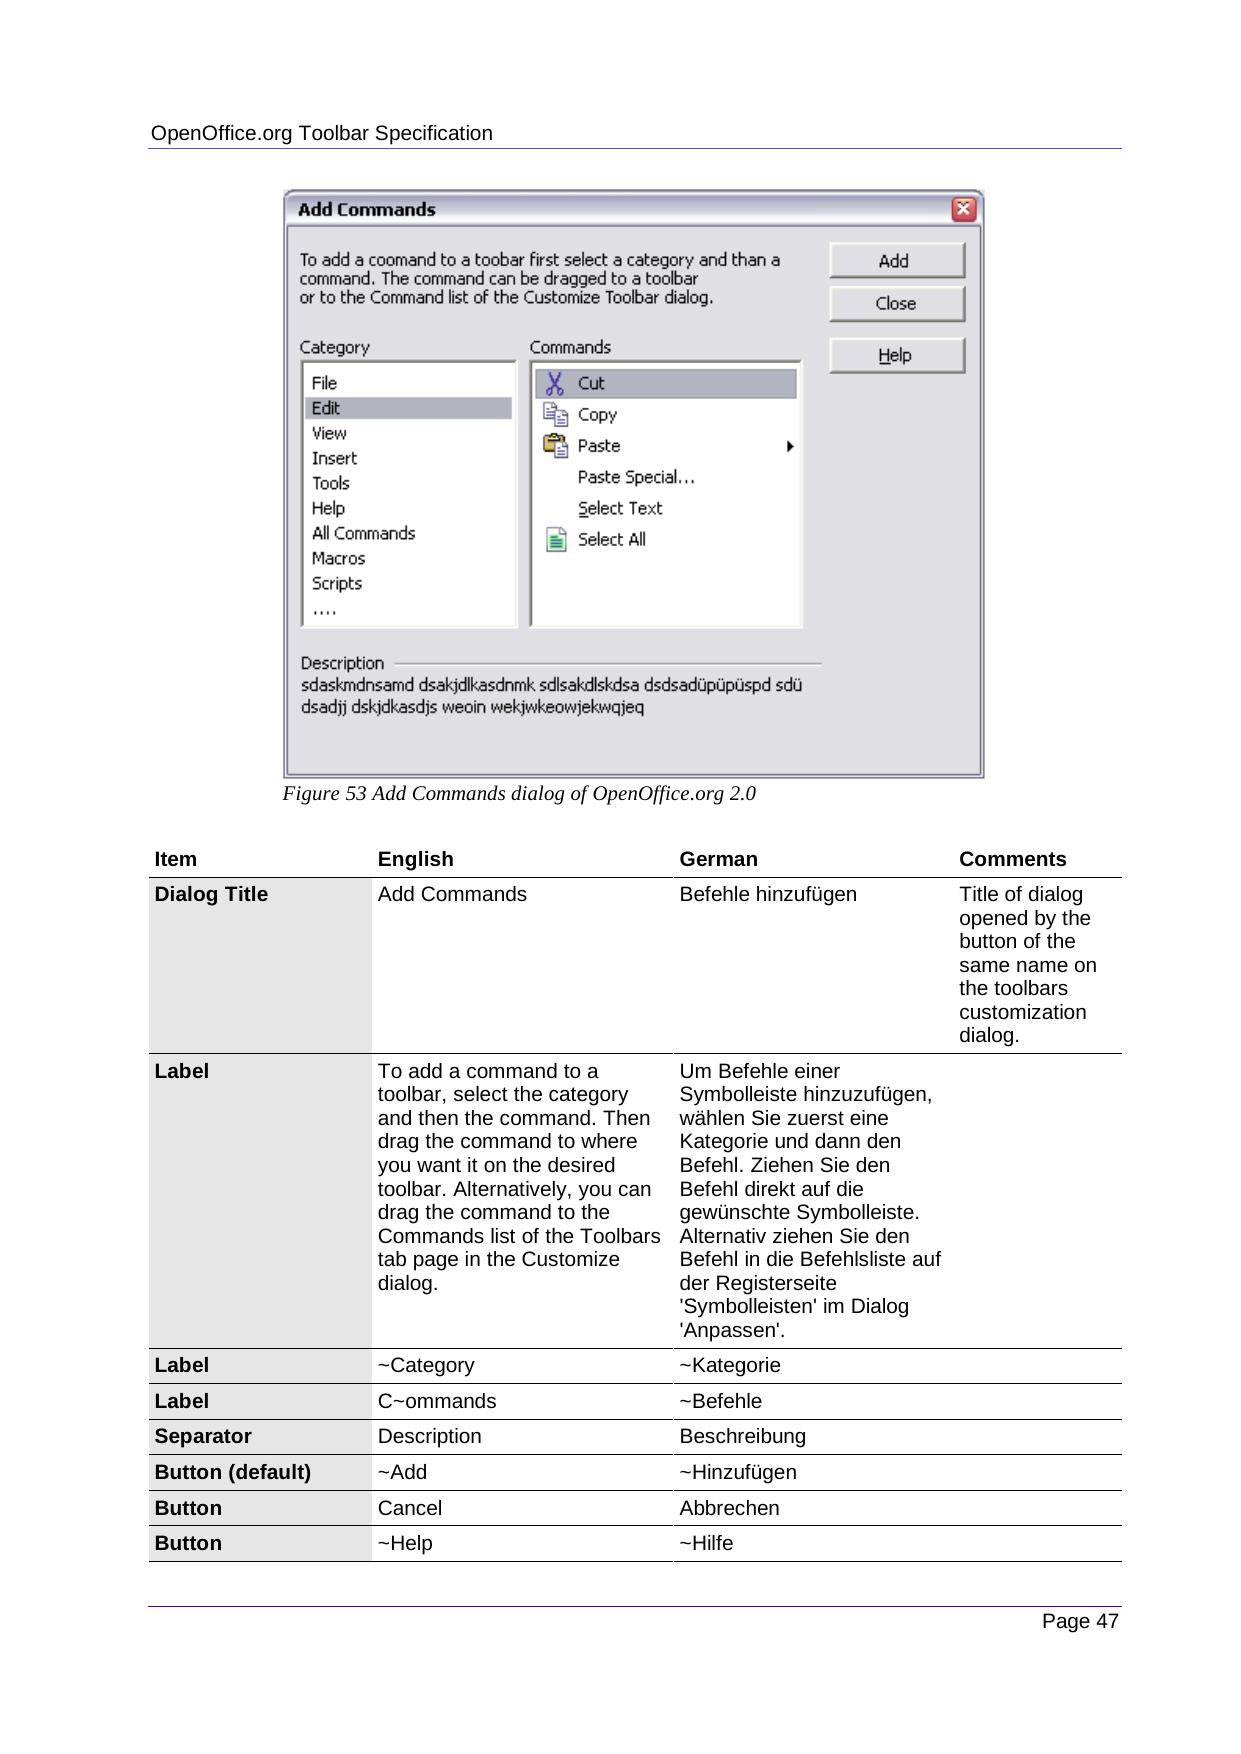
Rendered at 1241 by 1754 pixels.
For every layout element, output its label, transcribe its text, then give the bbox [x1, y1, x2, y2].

table_cell Button (default) [149, 1455, 372, 1490]
table_cell Um Befehle einer Symbolleiste hinzuzufügen, wählen Sie zuerst eine Kategorie und dann den Befehl. Ziehen Sie den Befehl direkt auf die gewünschte Symbolleiste. Alternativ ziehen Sie den Befehl in die Befehlsliste auf der Registerseite 'Symbolleisten' im Dialog 'Anpassen'. [674, 1054, 953, 1348]
table_cell [953, 1384, 1122, 1419]
table_cell Cancel [372, 1491, 673, 1525]
table_cell Beschreibung [674, 1420, 953, 1454]
table_cell ~Category [372, 1349, 673, 1383]
table_header German [674, 841, 953, 877]
text Figure 53 Add Commands dialog of OpenOffice.org 2.0 [282, 782, 987, 805]
text [282, 177, 987, 188]
table_cell To add a command to a toolbar, select the category and then the command. Then drag the command to where you want it on the desired toolbar. Alternatively, you can drag the command to the Commands list of the Toolbars tab page in the Customize dialog. [372, 1054, 673, 1348]
table_cell ~Hilfe [674, 1526, 953, 1561]
table_cell ~Kategorie [674, 1349, 953, 1383]
table_cell [953, 1526, 1122, 1561]
table_header English [372, 841, 673, 877]
table_cell ~Add [372, 1455, 673, 1490]
table_cell [953, 1491, 1122, 1525]
table_cell ~Hinzufügen [674, 1455, 953, 1490]
table_cell Add Commands [372, 878, 673, 1053]
table_cell Label [149, 1384, 372, 1419]
table_cell [953, 1455, 1122, 1490]
table_cell Dialog Title [149, 878, 372, 1053]
table_cell Abbrechen [674, 1491, 953, 1525]
table_cell C~ommands [372, 1384, 673, 1419]
table_cell [953, 1420, 1122, 1454]
table_cell Button [149, 1526, 372, 1561]
table_header Item [149, 841, 372, 877]
table_cell [953, 1054, 1122, 1348]
table_cell Title of dialog opened by the button of the same name on the toolbars customization dialog. [953, 878, 1122, 1053]
table_cell Separator [149, 1420, 372, 1454]
table_cell ~Befehle [674, 1384, 953, 1419]
table_cell Button [149, 1491, 372, 1525]
table_cell Label [149, 1349, 372, 1383]
table_cell Befehle hinzufügen [674, 878, 953, 1053]
table_cell Description [372, 1420, 673, 1454]
table_cell [953, 1349, 1122, 1383]
table_cell ~Help [372, 1526, 673, 1561]
table_cell Label [149, 1054, 372, 1348]
table_header Comments [953, 841, 1122, 877]
